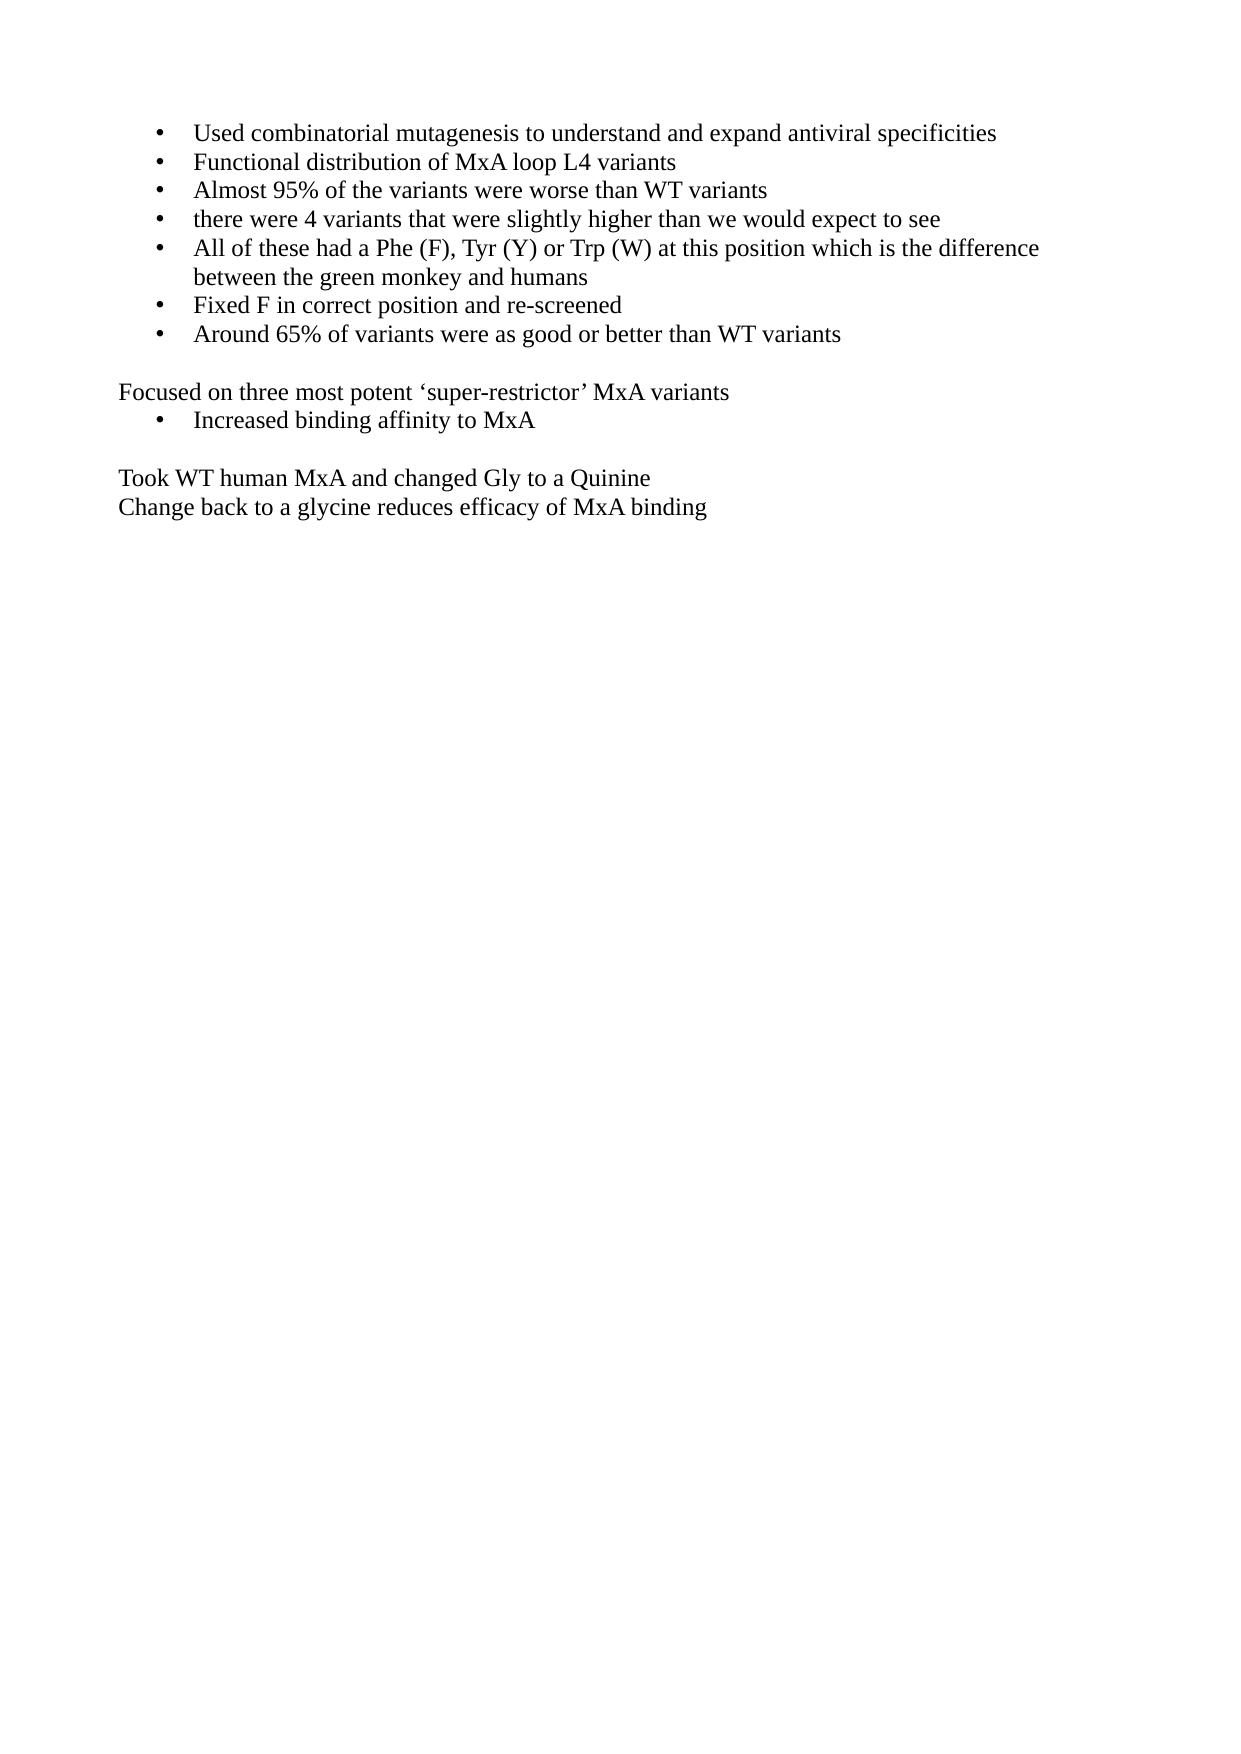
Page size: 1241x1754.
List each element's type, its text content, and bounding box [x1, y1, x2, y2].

list Used combinatorial mutagenesis to understand and expand antiviral specificities [156, 118, 1122, 147]
list All of these had a Phe (F), Tyr (Y) or Trp (W) at this position which is the difference between the green monkey and humans [156, 233, 1122, 291]
text Change back to a glycine reduces efficacy of MxA binding [118, 492, 1122, 521]
list Functional distribution of MxA loop L4 variants [156, 147, 1122, 176]
list Almost 95% of the variants were worse than WT variants [156, 176, 1122, 204]
text Focused on three most potent ‘super-restrictor’ MxA variants [118, 377, 1122, 406]
list Around 65% of variants were as good or better than WT variants [156, 319, 1122, 348]
list there were 4 variants that were slightly higher than we would expect to see [156, 204, 1122, 233]
list Fixed F in correct position and re-screened [156, 291, 1122, 319]
text Took WT human MxA and changed Gly to a Quinine [118, 463, 1122, 492]
list Increased binding affinity to MxA [156, 406, 1122, 434]
